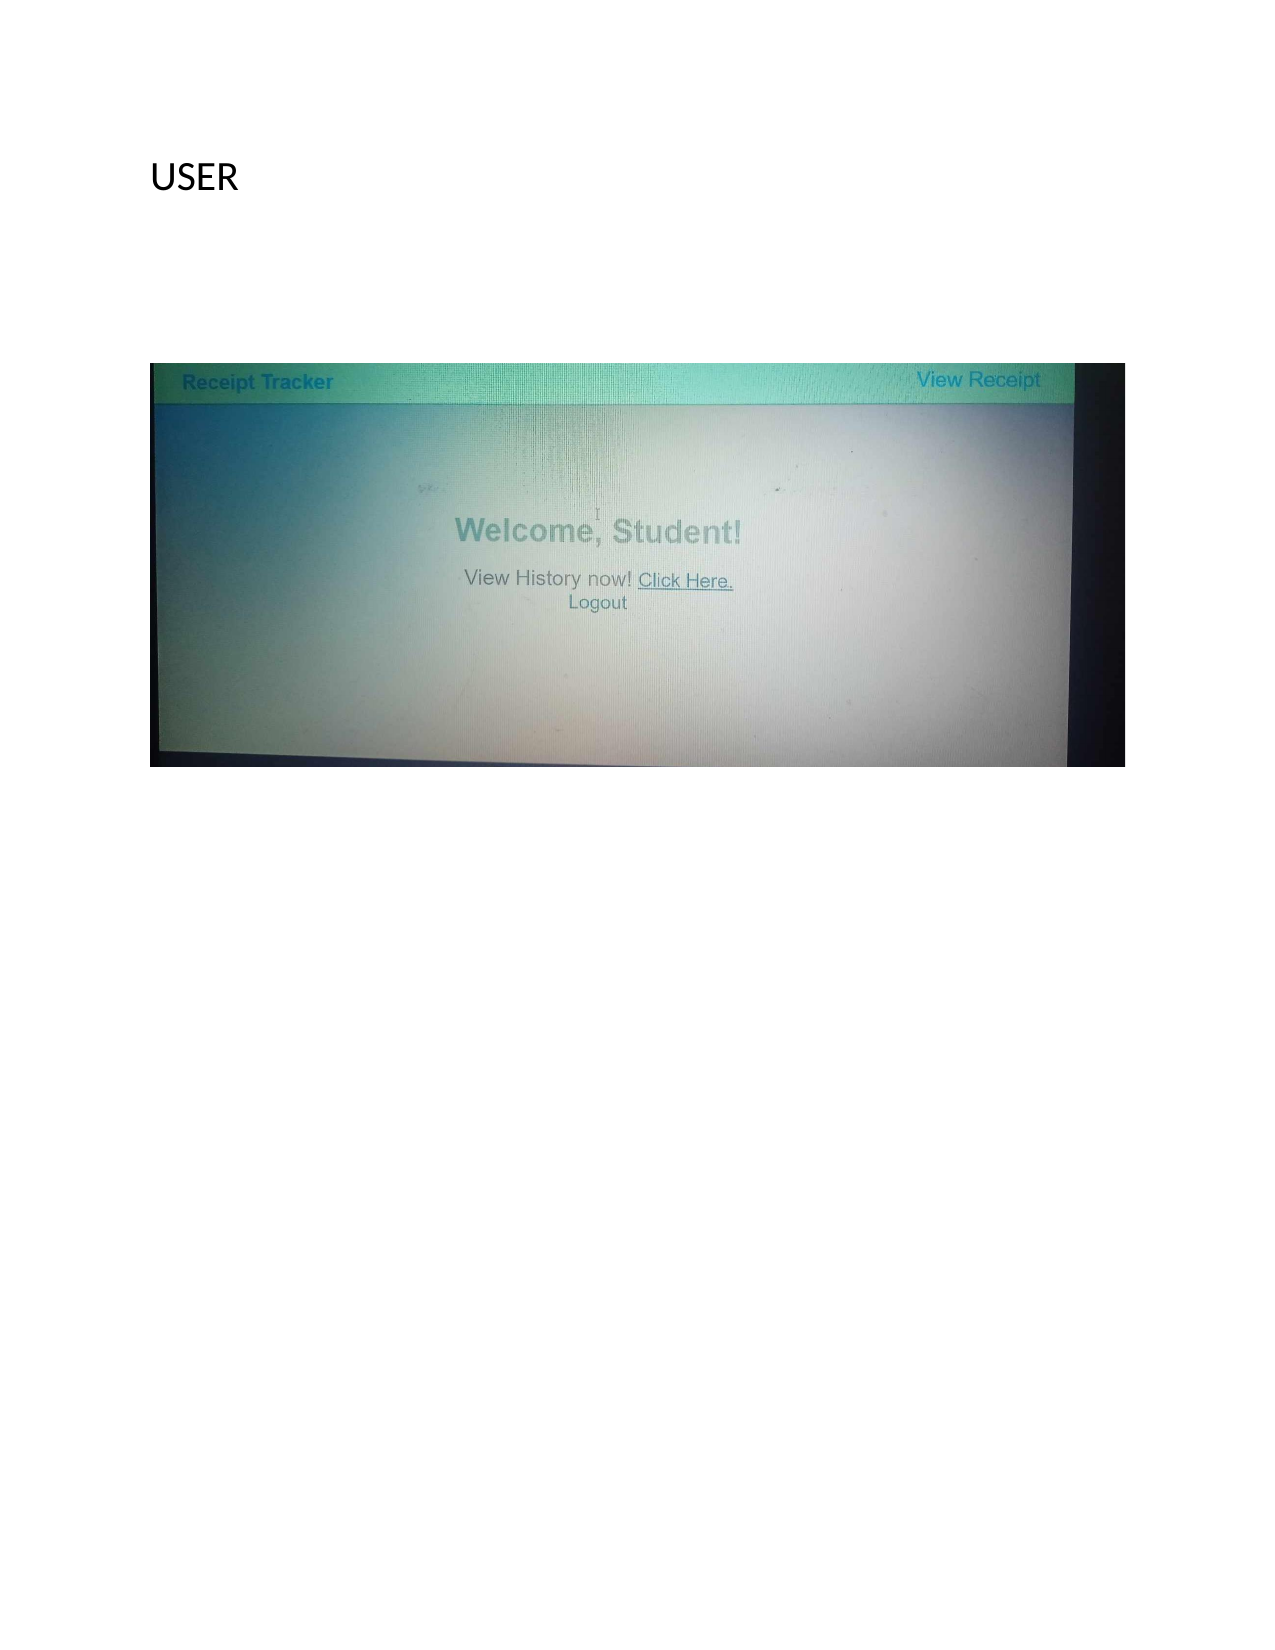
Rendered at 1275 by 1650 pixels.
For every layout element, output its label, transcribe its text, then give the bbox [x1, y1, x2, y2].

text USER [150, 150, 1125, 201]
